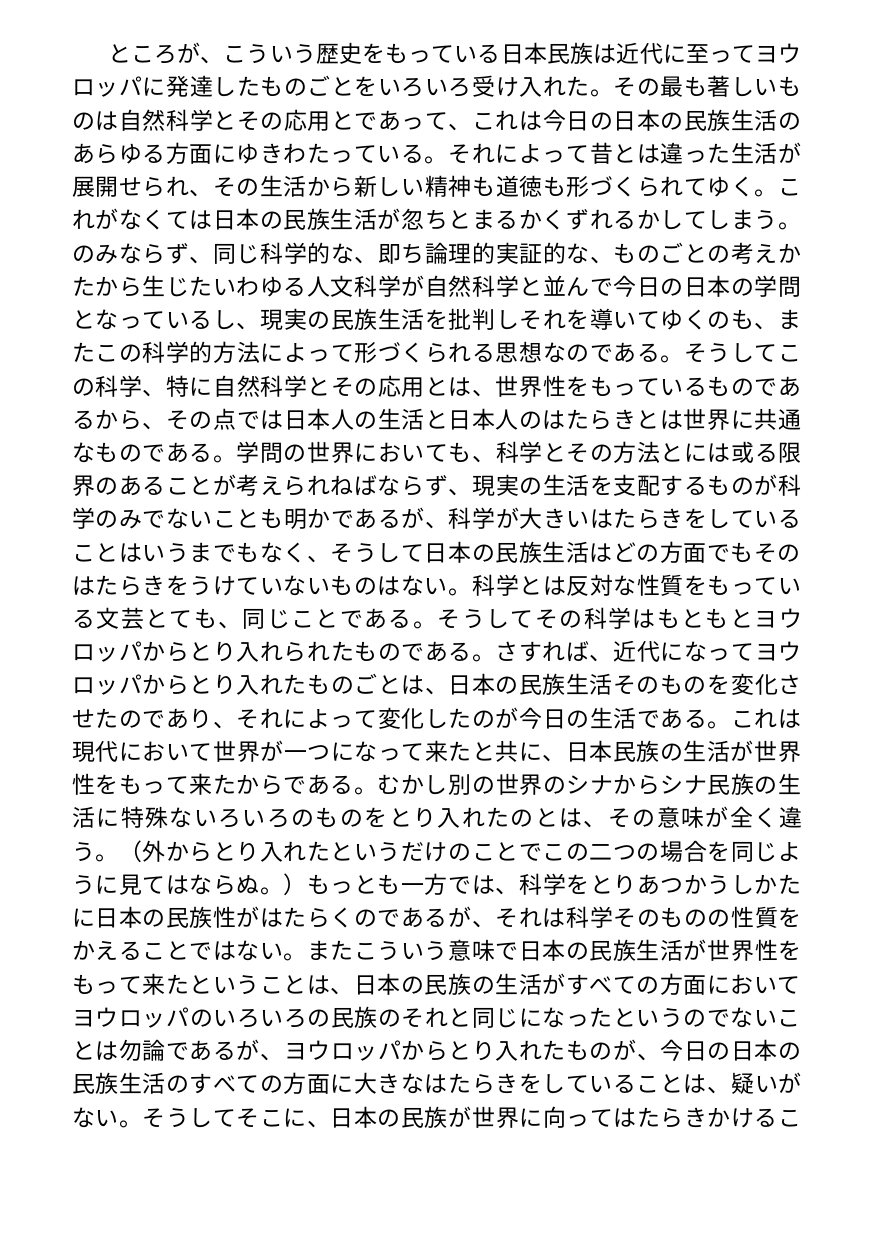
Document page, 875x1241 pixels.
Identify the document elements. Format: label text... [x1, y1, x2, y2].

text ところが、こういう歴史をもっている日本民族は近代に至ってヨウロッパに発達したものごとをいろいろ受け入れた。その最も著しいものは自然科学とその応用とであって、これは今日の日本の民族生活のあらゆる方面にゆきわたっている。それによって昔とは違った生活が展開せられ、その生活から新しい精神も道徳も形づくられてゆく。これがなくては日本の民族生活が忽ちとまるかくずれるかしてしまう。のみならず、同じ科学的な、即ち論理的実証的な、ものごとの考えかたから生じたいわゆる人文科学が自然科学と並んで今日の日本の学問となっているし、現実の民族生活を批判しそれを導いてゆくのも、またこの科学的方法によって形づくられる思想なのである。そうしてこの科学、特に自然科学とその応用とは、世界性をもっているものであるから、その点では日本人の生活と日本人のはたらきとは世界に共通なものである。学問の世界においても、科学とその方法とには或る限界のあることが考えられねばならず、現実の生活を支配するものが科学のみでないことも明かであるが、科学が大きいはたらきをしていることはいうまでもなく、そうして日本の民族生活はどの方面でもそのはたらきをうけていないものはない。科学とは反対な性質をもっている文芸とても、同じことである。そうしてその科学はもともとヨウロッパからとり入れられたものである。さすれば、近代になってヨウロッパからとり入れたものごとは、日本の民族生活そのものを変化させたのであり、それによって変化したのが今日の生活である。これは現代において世界が一つになって来たと共に、日本民族の生活が世界性をもって来たからである。むかし別の世界のシナからシナ民族の生活に特殊ないろいろのものをとり入れたのとは、その意味が全く違う。（外からとり入れたというだけのことでこの二つの場合を同じように見てはならぬ。）もっとも一方では、科学をとりあつかうしかたに日本の民族性がはたらくのであるが、それは科学そのものの性質をかえることではない。またこういう意味で日本の民族生活が世界性をもって来たということは、日本の民族の生活がすべての方面においてヨウロッパのいろいろの民族のそれと同じになったというのでないことは勿論であるが、ヨウロッパからとり入れたものが、今日の日本の民族生活のすべての方面に大きなはたらきをしていることは、疑いがない。そうしてそこに、日本の民族が世界に向ってはたらきかけるこ [72, 36, 802, 1133]
